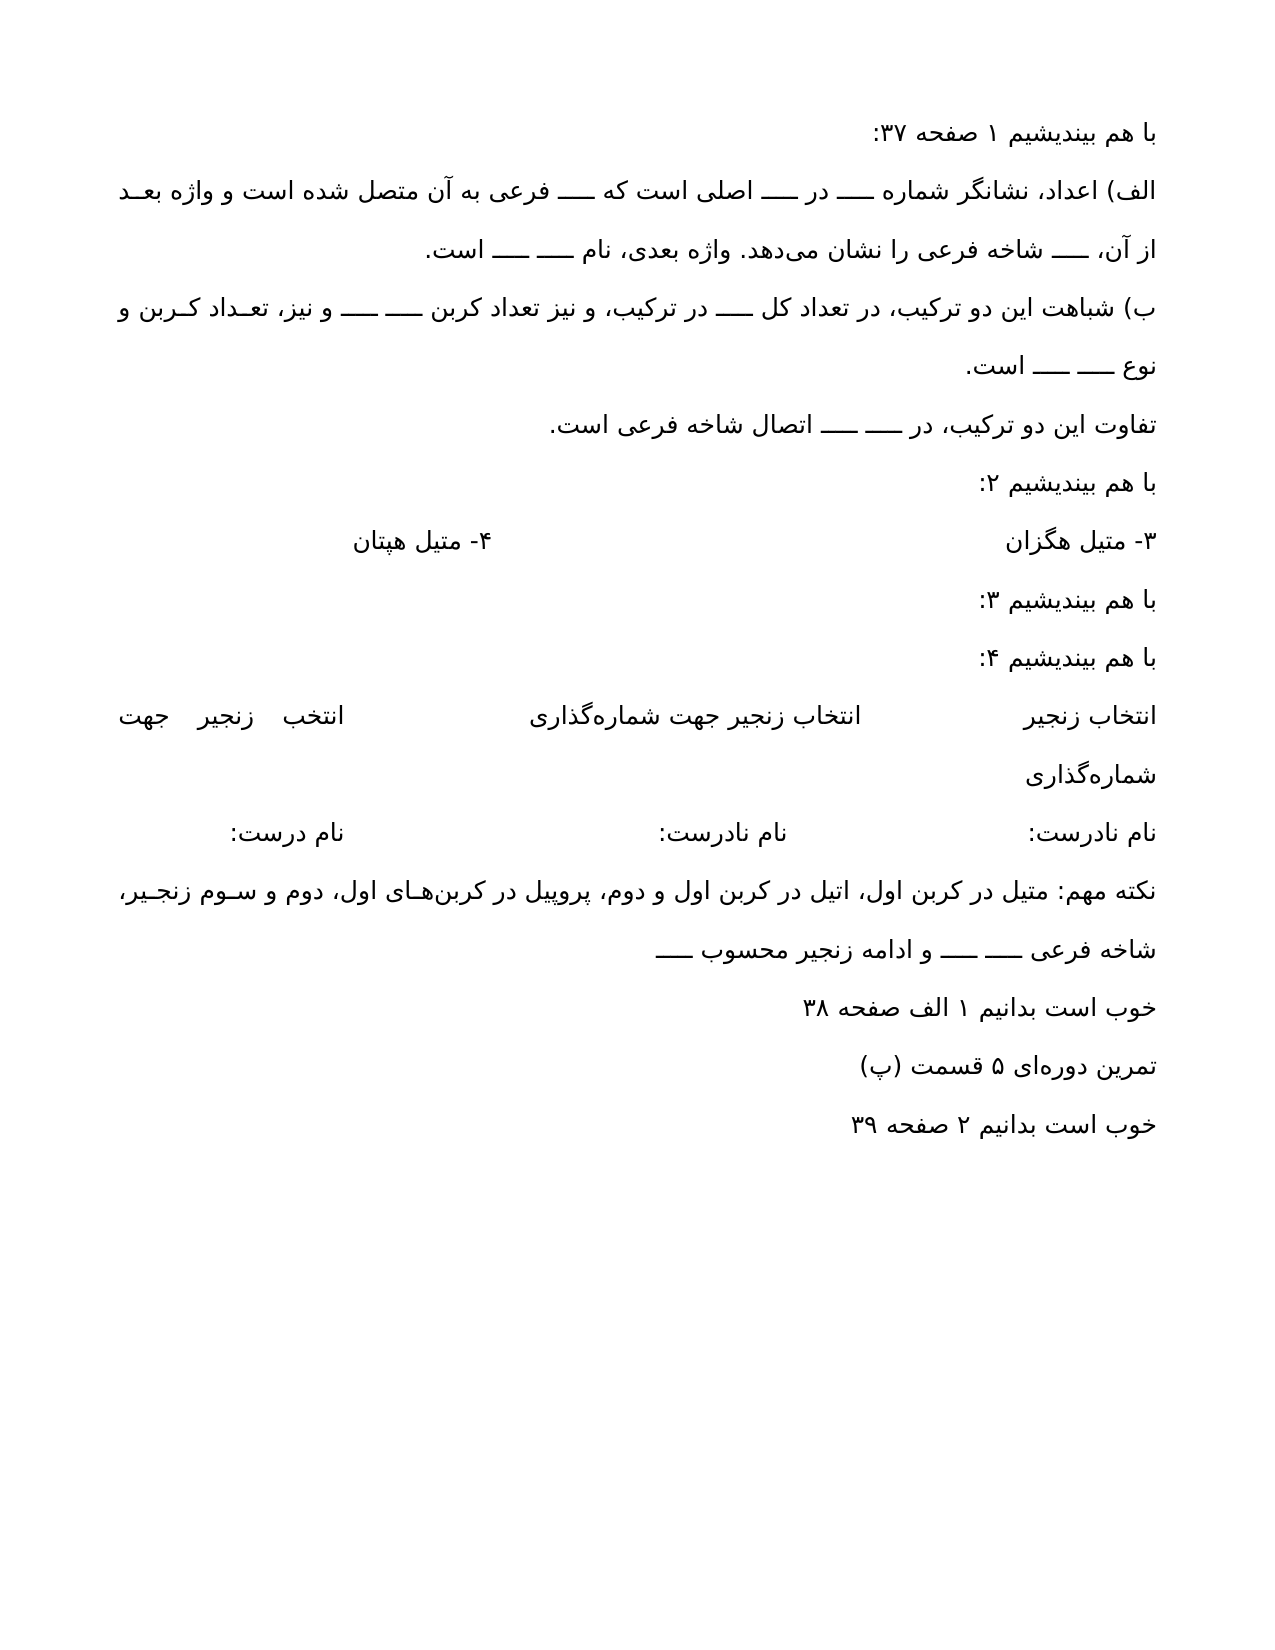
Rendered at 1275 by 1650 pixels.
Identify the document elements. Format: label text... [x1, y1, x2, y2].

text نکته مهم: متیل در کربن اول، اتیل در کربن اول و دوم، پروپیل در کربن‌های اول، دوم و سوم زنجیر، شاخه فرعی ـــــ ـــــ و ادامه زنجیر محسوب ـــــ [118, 876, 1157, 964]
text نام نادرست: نام نادرست: نام درست: [118, 818, 1157, 847]
text ب) شباهت این دو ترکیب، در تعداد کل ـــــ در ترکیب، و نیز تعداد کربن ـــــ ـــــ و نیز، تعداد کربن و نوع ـــــ ـــــ است. [118, 293, 1157, 381]
text الف) اعداد، نشانگر شماره ـــــ در ـــــ اصلی است که ـــــ فرعی به آن متصل شده است و واژه بعد از آن، ـــــ شاخه فرعی را نشان می‌دهد. واژه بعدی، نام ـــــ ـــــ است. [118, 176, 1157, 264]
text ۳- متیل هگزان ۴- متیل هپتان [118, 526, 1157, 556]
text با هم بیندیشیم ۳: [118, 585, 1157, 614]
text با هم بیندیشیم ۴: [118, 643, 1157, 672]
text با هم بیندیشیم ۲: [118, 468, 1157, 497]
text خوب است بدانیم ۲ صفحه ۳۹ [118, 1110, 1157, 1139]
text تمرین دوره‌ای ۵ قسمت (پ) [118, 1051, 1157, 1081]
text خوب است بدانیم ۱ الف صفحه ۳۸ [118, 993, 1157, 1022]
text انتخاب زنجیر انتخاب زنجیر جهت شماره‌گذاری انتخب زنجیر جهت شماره‌گذاری [118, 701, 1157, 789]
text تفاوت این دو ترکیب، در ـــــ ـــــ اتصال شاخه فرعی است. [118, 410, 1157, 439]
text با هم بیندیشیم ۱ صفحه ۳۷: [118, 118, 1157, 147]
